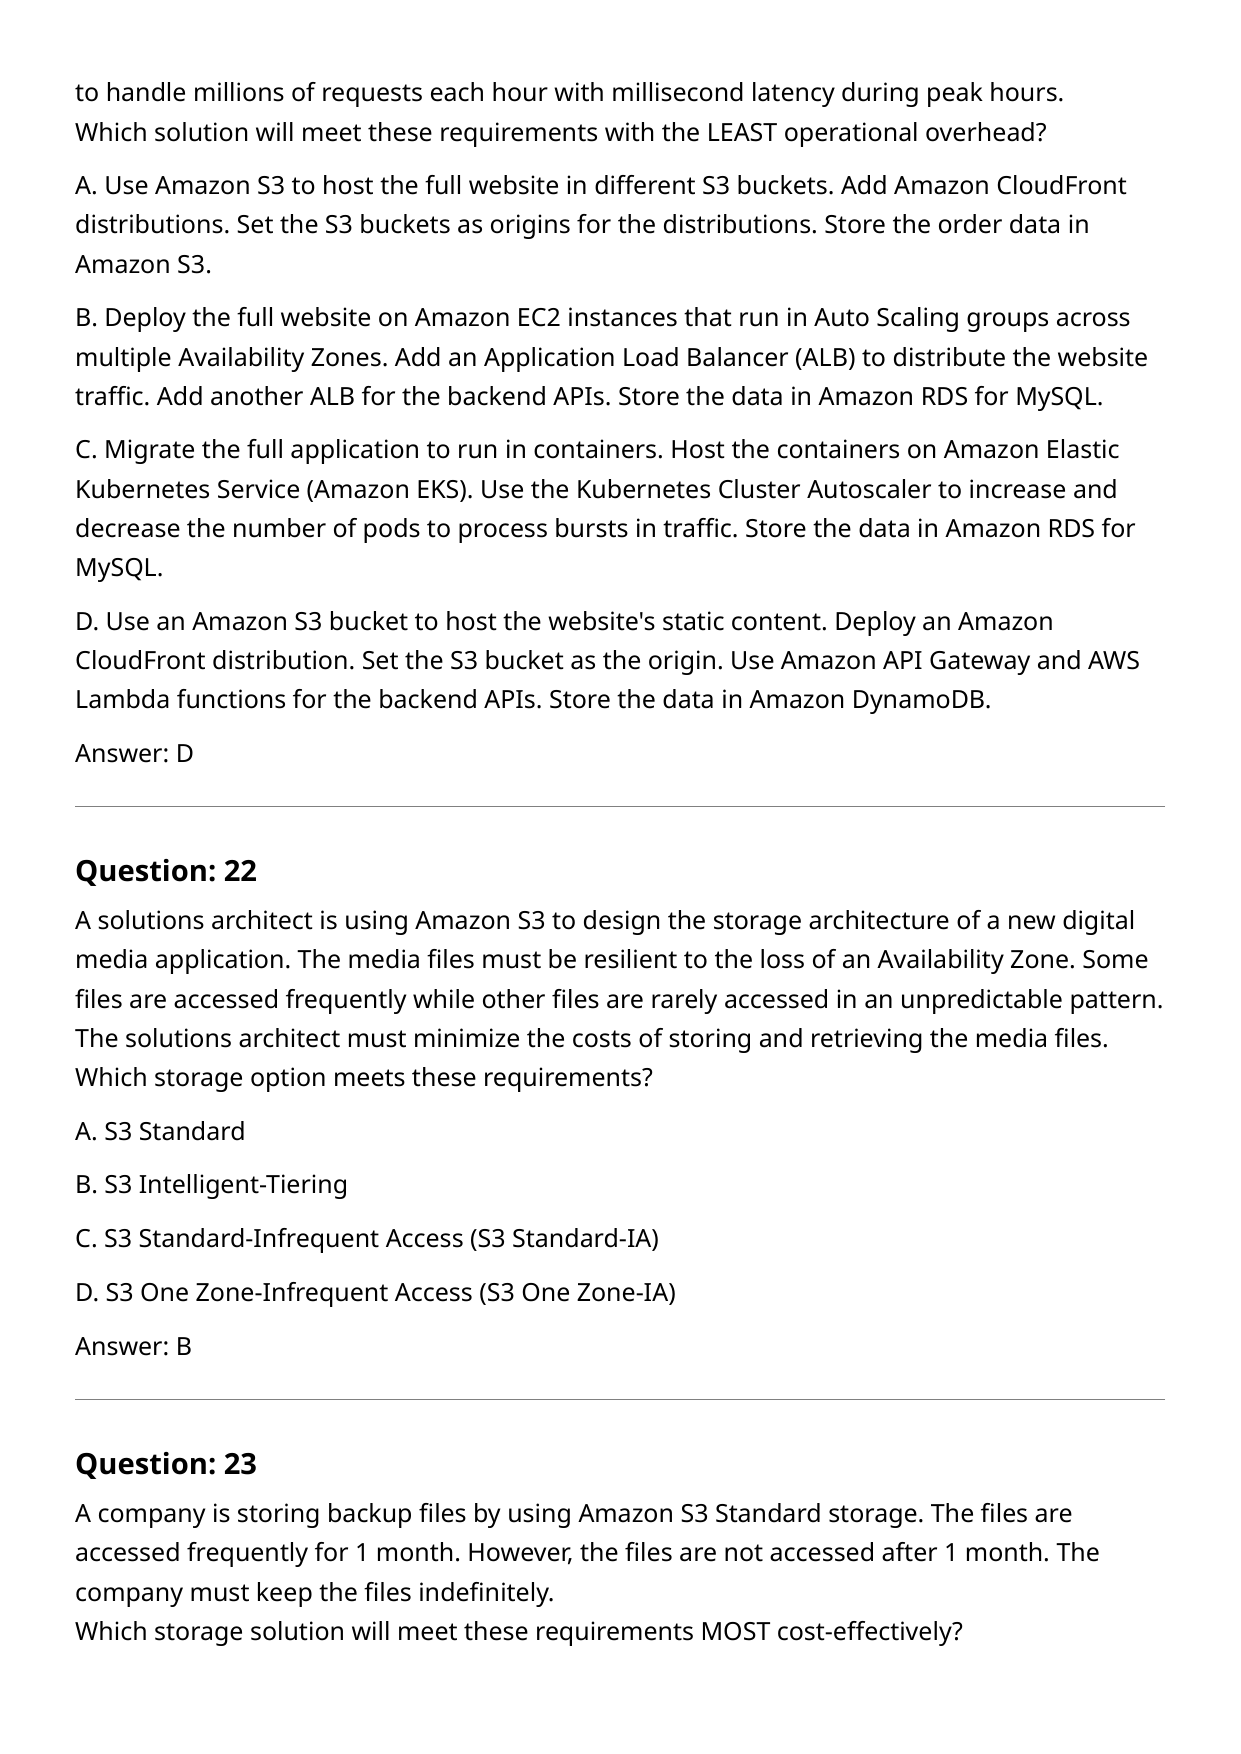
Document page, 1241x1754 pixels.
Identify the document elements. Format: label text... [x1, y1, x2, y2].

text C. S3 Standard-Infrequent Access (S3 Standard-IA) [75, 1221, 1165, 1255]
text A solutions architect is using Amazon S3 to design the storage architecture of a new digital media application. The media files must be resilient to the loss of an Availability Zone. Some files are accessed frequently while other files are rarely accessed in an unpredictable pattern. The solutions architect must minimize the costs of storing and retrieving the media files. Which storage option meets these requirements? [75, 903, 1165, 1094]
text D. S3 One Zone-Infrequent Access (S3 One Zone-IA) [75, 1274, 1165, 1309]
text D. Use an Amazon S3 bucket to host the website's static content. Deploy an Amazon CloudFront distribution. Set the S3 bucket as the origin. Use Amazon API Gateway and AWS Lambda functions for the backend APIs. Store the data in Amazon DynamoDB. [75, 603, 1165, 716]
subtitle Question: 22 [75, 851, 1165, 890]
text Answer: D [75, 735, 1165, 769]
text B. Deploy the full website on Amazon EC2 instances that run in Auto Scaling groups across multiple Availability Zones. Add an Application Load Balancer (ALB) to distribute the website traffic. Add another ALB for the backend APIs. Store the data in Amazon RDS for MySQL. [75, 300, 1165, 412]
text A company is storing backup files by using Amazon S3 Standard storage. The files are accessed frequently for 1 month. However, the files are not accessed after 1 month. The company must keep the files indefinitely. Which storage solution will meet these requirements MOST cost-effectively? [75, 1496, 1165, 1647]
text A. Use Amazon S3 to host the full website in different S3 buckets. Add Amazon CloudFront distributions. Set the S3 buckets as origins for the distributions. Store the order data in Amazon S3. [75, 168, 1165, 280]
text B. S3 Intelligent-Tiering [75, 1167, 1165, 1201]
text C. Migrate the full application to run in containers. Host the containers on Amazon Elastic Kubernetes Service (Amazon EKS). Use the Kubernetes Cluster Autoscaler to increase and decrease the number of pods to process bursts in traffic. Store the data in Amazon RDS for MySQL. [75, 432, 1165, 584]
text A. S3 Standard [75, 1113, 1165, 1147]
text to handle millions of requests each hour with millisecond latency during peak hours. Which solution will meet these requirements with the LEAST operational overhead? [75, 75, 1165, 148]
subtitle Question: 23 [75, 1444, 1165, 1483]
text Answer: B [75, 1328, 1165, 1362]
